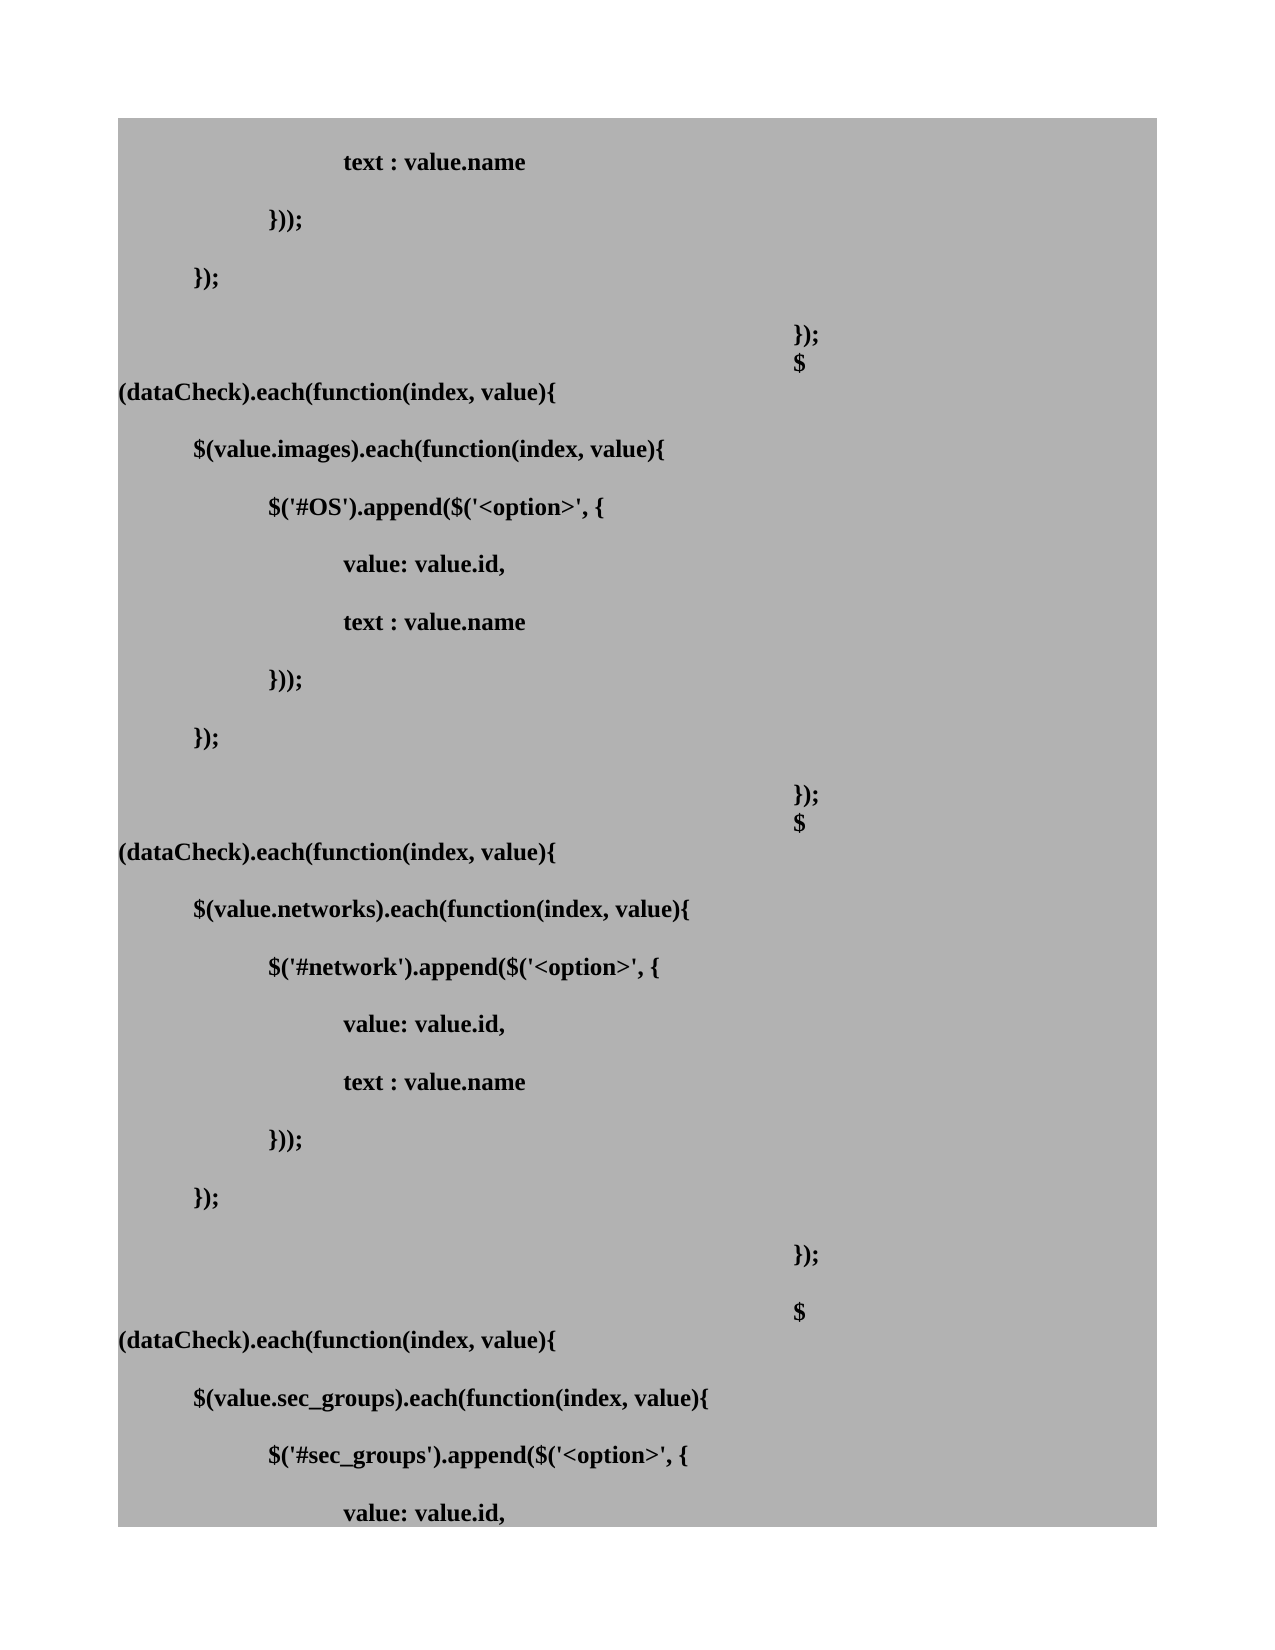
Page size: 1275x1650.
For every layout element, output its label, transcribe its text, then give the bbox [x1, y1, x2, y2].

text }); [118, 1239, 1157, 1268]
text }); [118, 233, 1157, 291]
text $('#sec_groups').append($('<option>', { [118, 1412, 1157, 1469]
text text : value.name [118, 1038, 1157, 1096]
text $('#network').append($('<option>', { [118, 923, 1157, 981]
text text : value.name [118, 118, 1157, 176]
text $(value.images).each(function(index, value){ [118, 406, 1157, 463]
text }); [118, 693, 1157, 751]
text $(value.networks).each(function(index, value){ [118, 866, 1157, 923]
text }); [118, 779, 1157, 808]
text $(value.sec_groups).each(function(index, value){ [118, 1354, 1157, 1412]
text $(dataCheck).each(function(index, value){ [118, 1297, 1157, 1354]
text })); [118, 636, 1157, 693]
text }); [118, 1153, 1157, 1211]
text }); [118, 319, 1157, 348]
text $(dataCheck).each(function(index, value){ [118, 808, 1157, 866]
text })); [118, 1096, 1157, 1153]
text })); [118, 176, 1157, 233]
text value: value.id, [118, 521, 1157, 578]
text text : value.name [118, 578, 1157, 636]
text $(dataCheck).each(function(index, value){ [118, 348, 1157, 406]
text value: value.id, [118, 1469, 1157, 1527]
text $('#OS').append($('<option>', { [118, 463, 1157, 521]
text value: value.id, [118, 981, 1157, 1038]
